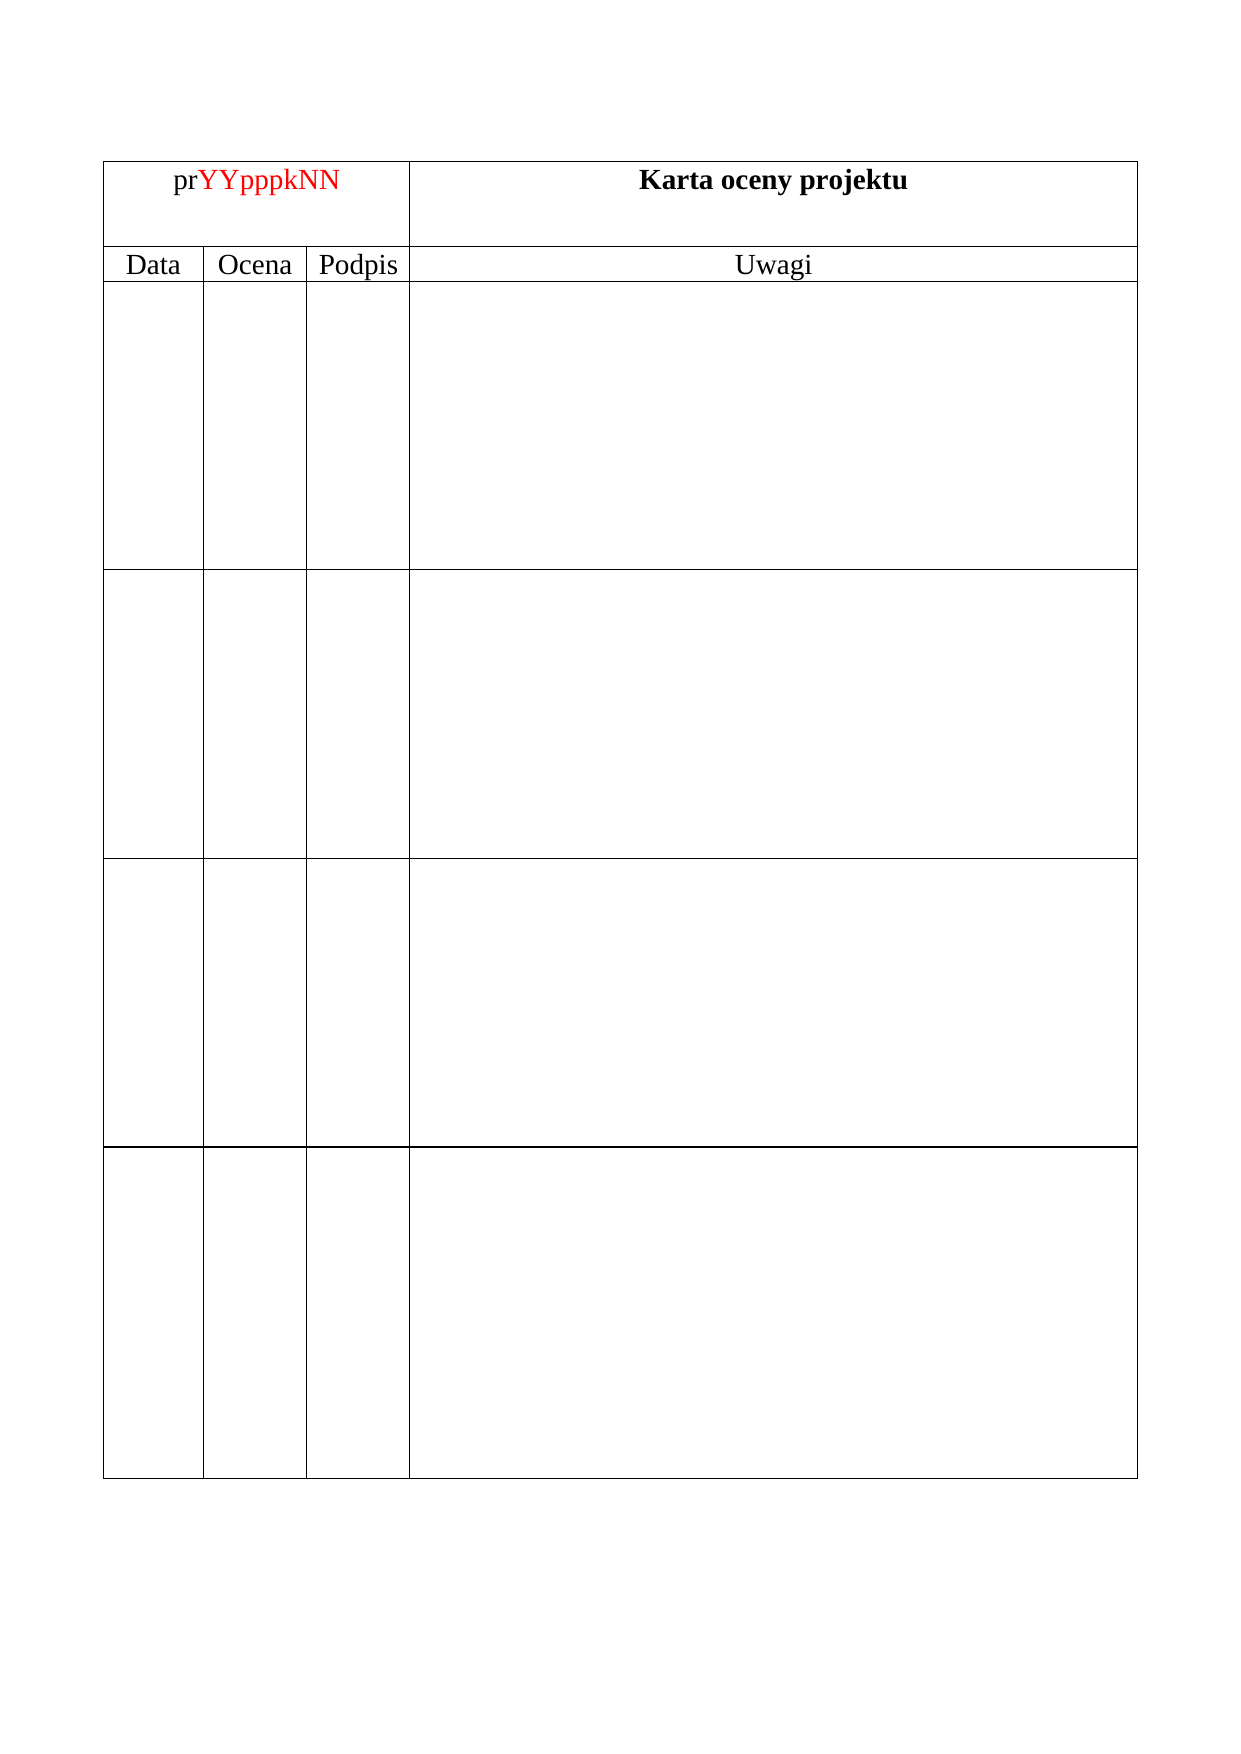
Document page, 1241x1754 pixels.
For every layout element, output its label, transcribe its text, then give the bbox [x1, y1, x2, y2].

table_header prYYpppkNN [104, 162, 409, 246]
table_cell Data [104, 247, 203, 281]
table_cell [204, 570, 306, 858]
table_cell [204, 859, 306, 1146]
table_cell Uwagi [410, 247, 1137, 281]
table_cell [307, 282, 409, 569]
table_cell Ocena [204, 247, 306, 281]
table_cell [307, 859, 409, 1146]
table_cell [307, 1148, 409, 1478]
table_cell [104, 282, 203, 569]
table_cell [307, 570, 409, 858]
table_cell [410, 570, 1137, 858]
table_cell [410, 859, 1137, 1146]
table_cell [410, 1148, 1137, 1478]
table_cell [204, 282, 306, 569]
table_cell [410, 282, 1137, 569]
table_cell [104, 859, 203, 1146]
table_header Karta oceny projektu [410, 162, 1137, 246]
table_cell [204, 1148, 306, 1478]
table_cell [104, 570, 203, 858]
table_cell Podpis [307, 247, 409, 281]
table_cell [104, 1148, 203, 1478]
